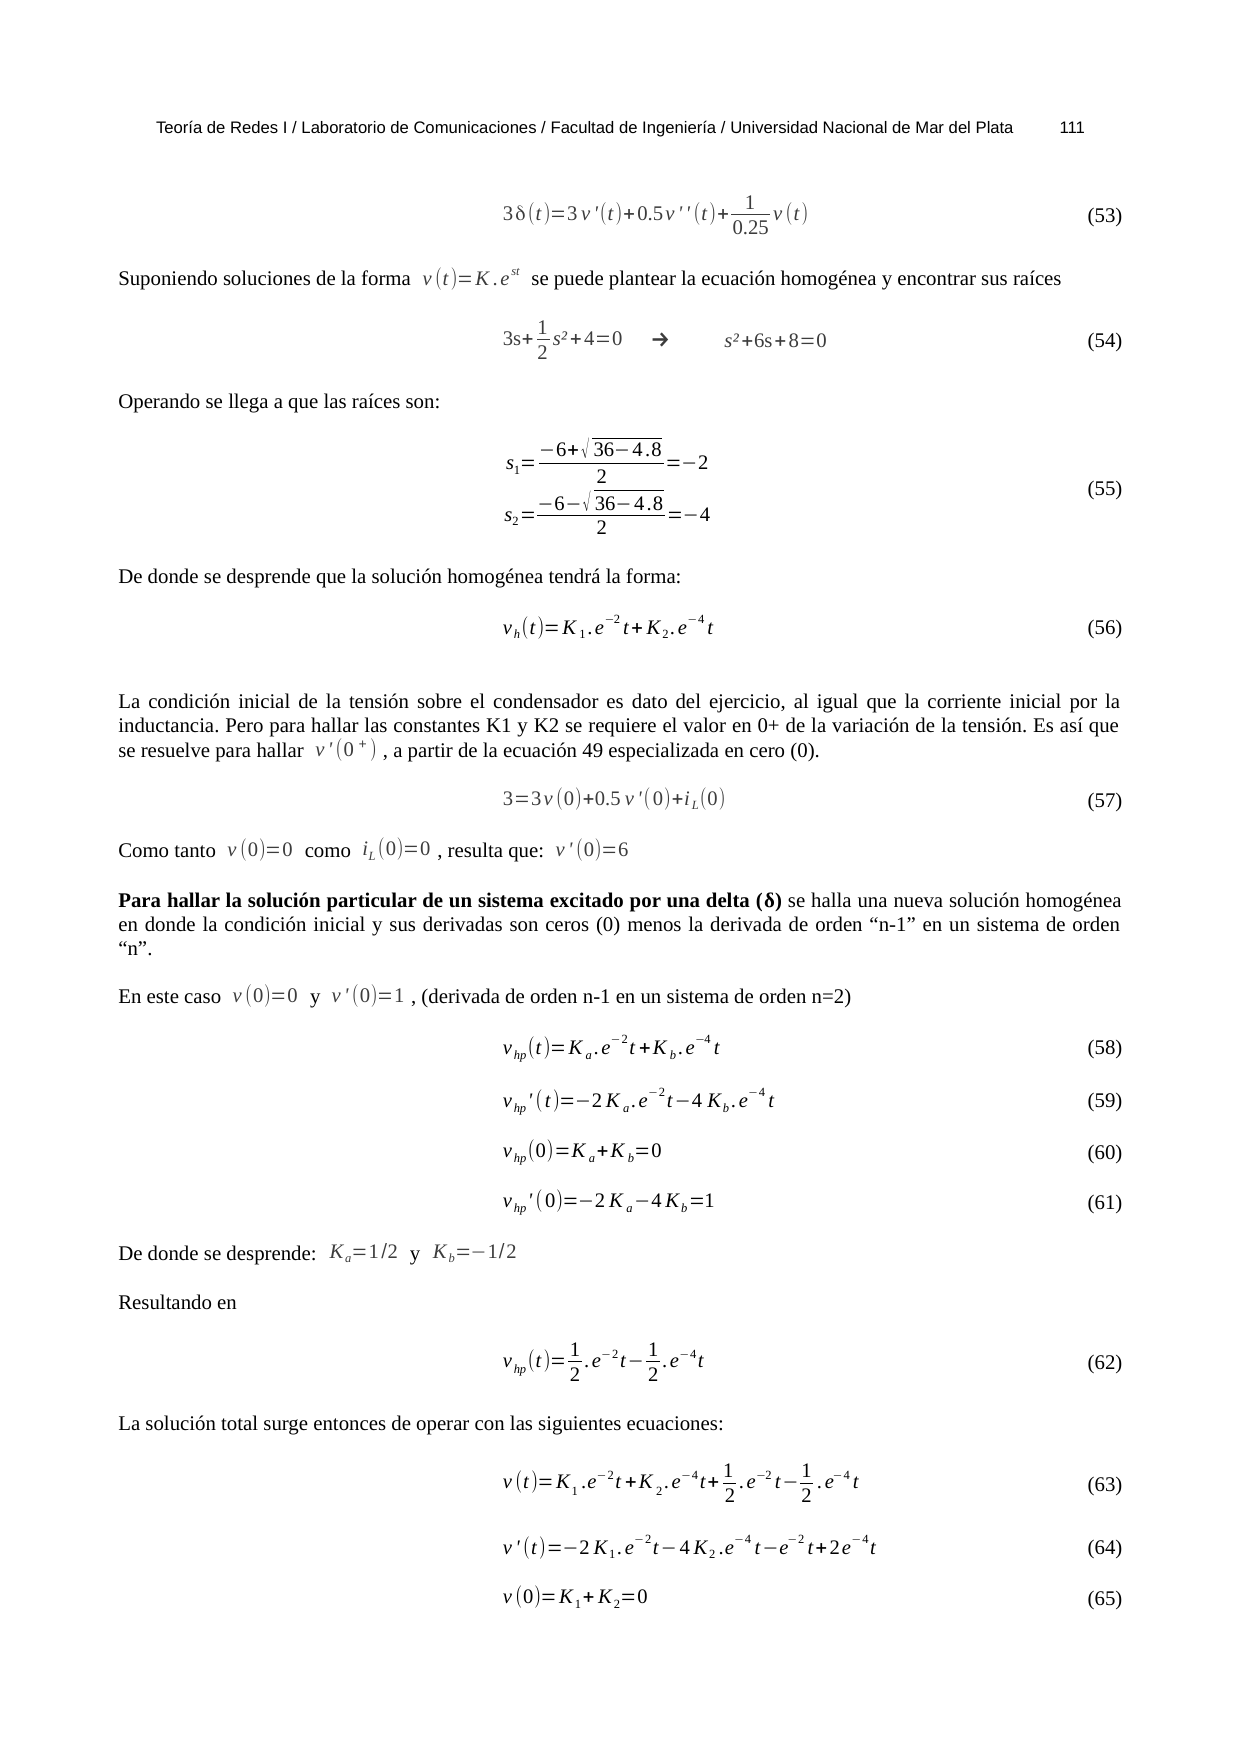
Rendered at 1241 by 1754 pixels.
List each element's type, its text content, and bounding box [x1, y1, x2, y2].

text (64) [118, 1532, 1122, 1561]
text En este caso y , (derivada de orden n-1 en un sistema de orden n=2) [118, 984, 1122, 1009]
text (57) [118, 786, 1122, 813]
text (53) [118, 191, 1122, 240]
text De donde se desprende que la solución homogénea tendrá la forma: [118, 564, 1122, 588]
text De donde se desprende: y [118, 1239, 1122, 1266]
text (63) [118, 1459, 1122, 1508]
text La condición inicial de la tensión sobre el condensador es dato del ejercicio, al igual que la corriente inicial por la inductancia. Pero para hallar las constantes K1 y K2 se requiere el valor en 0+ de la variación de la tensión. Es así que se resuelve para hallar , a partir de la ecuación 49 especializada en cero (0). [118, 689, 1122, 762]
text (59) [118, 1086, 1122, 1115]
text (54) [118, 315, 1122, 364]
text Operando se llega a que las raíces son: [118, 388, 1122, 413]
text (62) [118, 1338, 1122, 1387]
text Resultando en [118, 1290, 1122, 1314]
text (65) [118, 1585, 1122, 1612]
text (58) [118, 1033, 1122, 1062]
text La solución total surge entonces de operar con las siguientes ecuaciones: [118, 1411, 1122, 1435]
text (61) [118, 1189, 1122, 1216]
text Para hallar la solución particular de un sistema excitado por una delta (δ) se halla una nueva solución homogénea en donde la condición inicial y sus derivadas son ceros (0) menos la derivada de orden “n-1” en un sistema de orden “n”. [118, 887, 1122, 960]
text Suponiendo soluciones de la forma se puede plantear la ecuación homogénea y encontrar sus raíces [118, 264, 1122, 291]
text (60) [118, 1139, 1122, 1165]
text Como tanto como , resulta que: [118, 837, 1122, 863]
text (56) [118, 612, 1122, 641]
text (55) [118, 437, 1122, 540]
